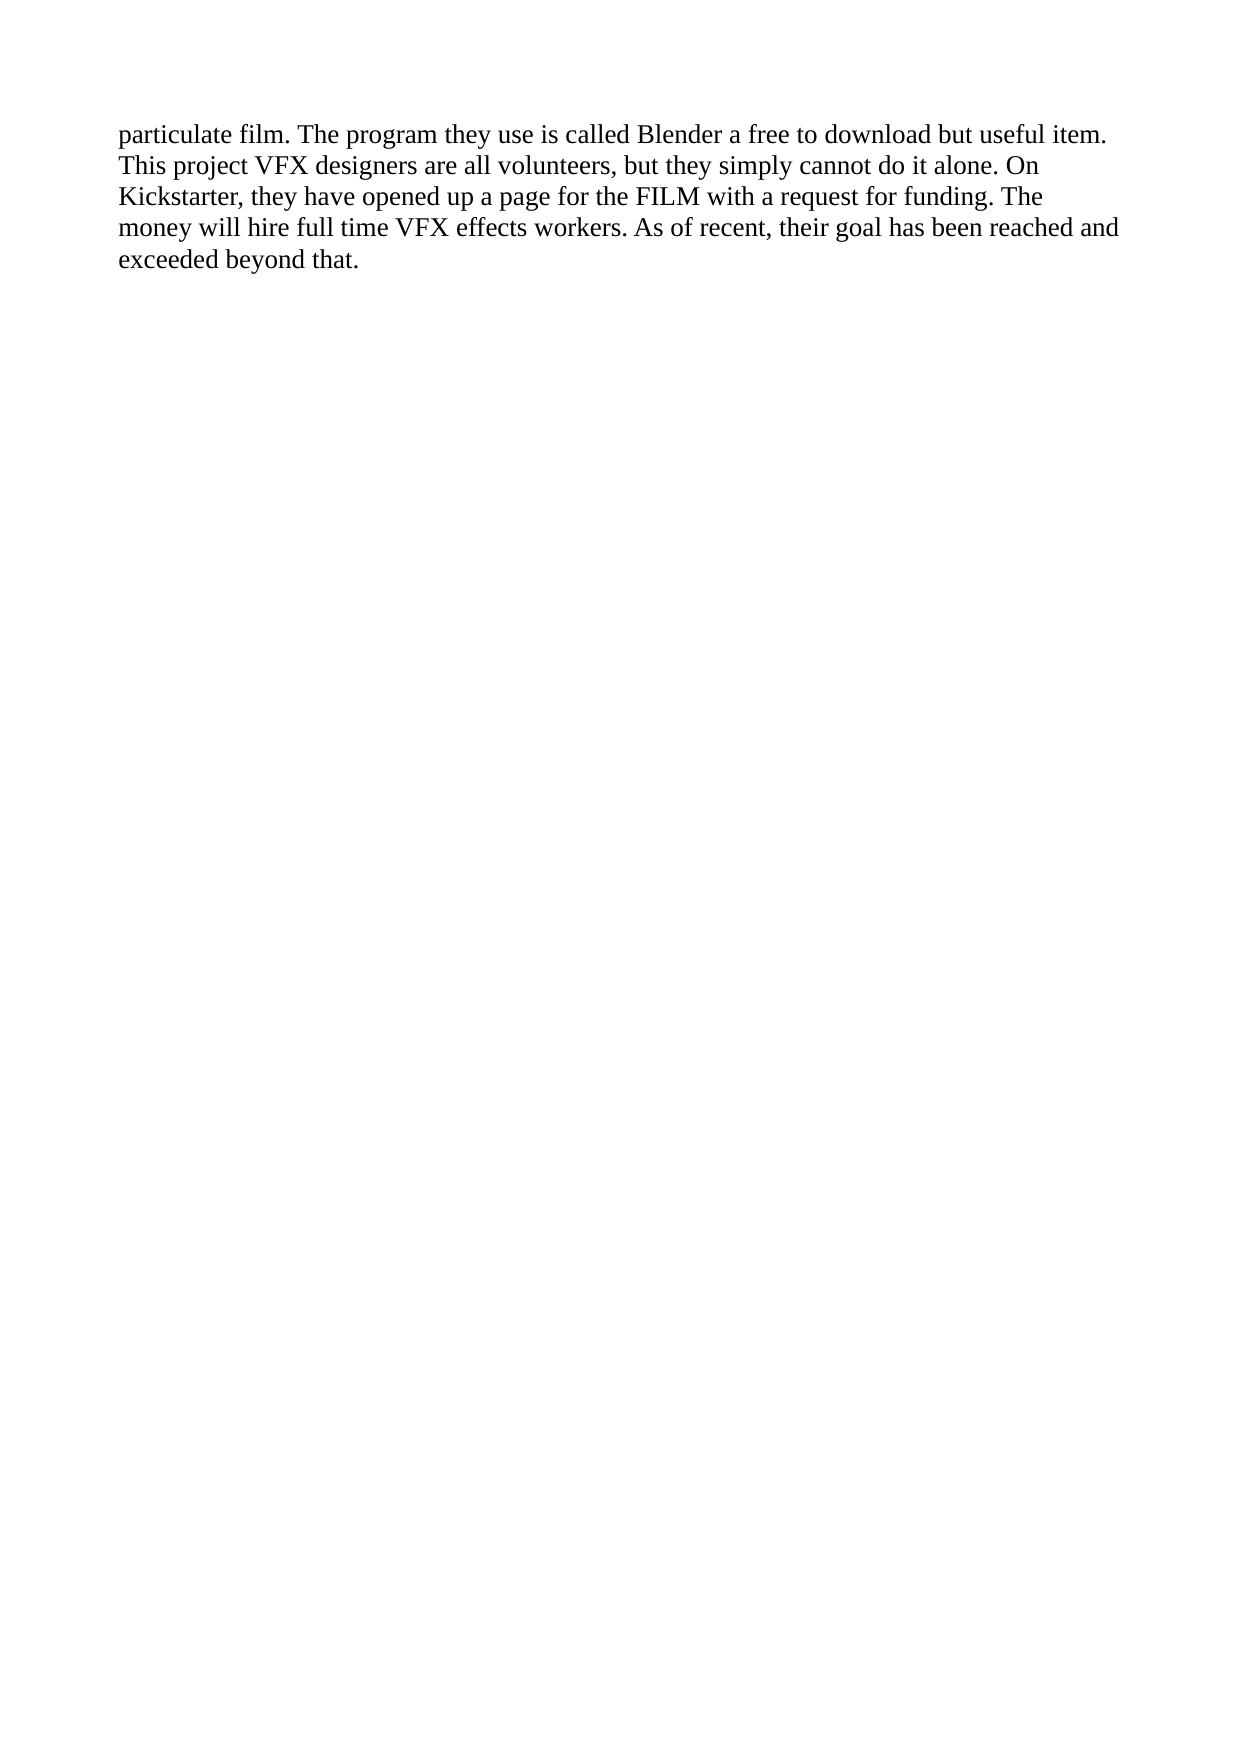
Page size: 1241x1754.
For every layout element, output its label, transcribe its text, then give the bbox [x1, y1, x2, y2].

text particulate film. The program they use is called Blender a free to download but useful item. This project VFX designers are all volunteers, but they simply cannot do it alone. On Kickstarter, they have opened up a page for the FILM with a request for funding. The money will hire full time VFX effects workers. As of recent, their goal has been reached and exceeded beyond that. [118, 118, 1122, 274]
